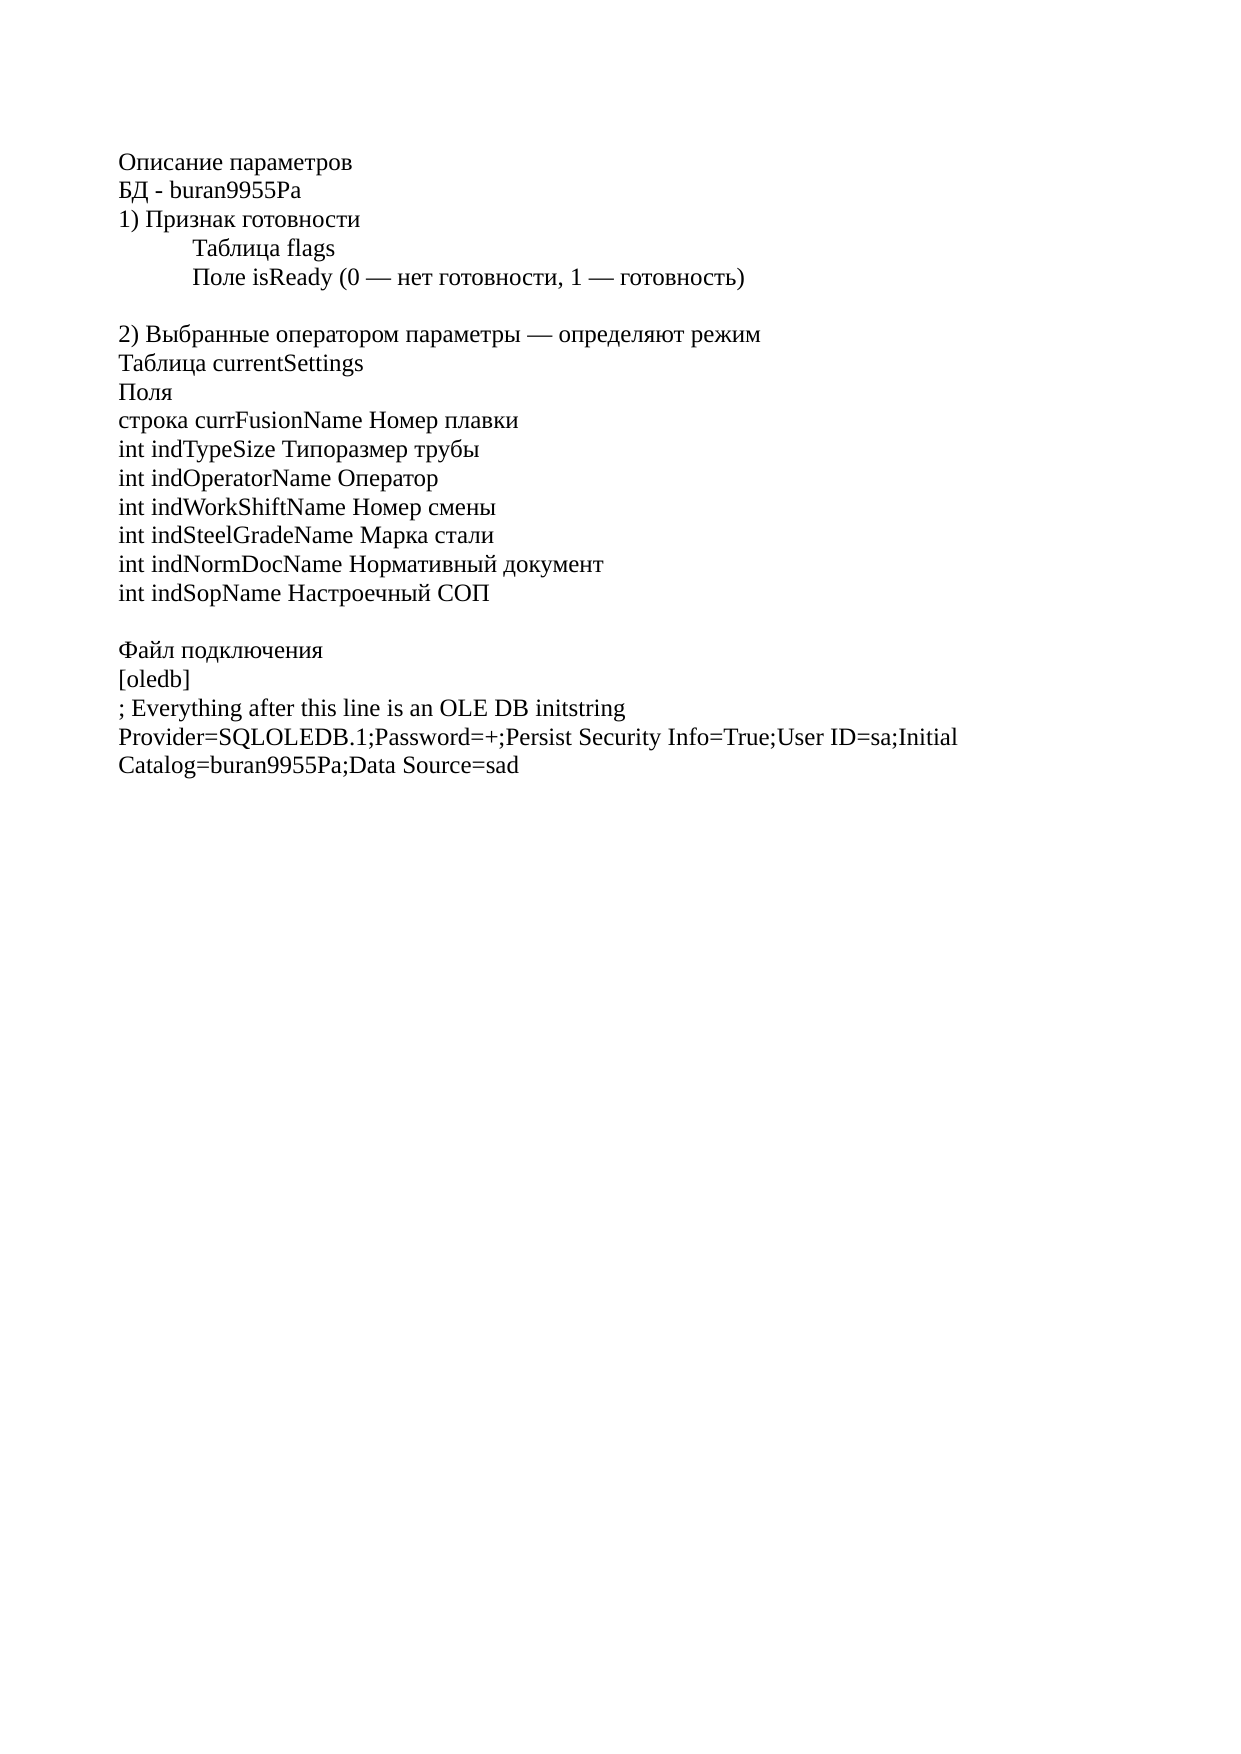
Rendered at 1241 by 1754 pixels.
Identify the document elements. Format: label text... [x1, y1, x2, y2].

text 2) Выбранные оператором параметры — определяют режим [118, 319, 1122, 348]
text Описание параметров [118, 147, 1122, 176]
text Поля [118, 377, 1122, 406]
text [oledb] ; Everything after this line is an OLE DB initstring Provider=SQLOLEDB.1;Password=+;Persist Security Info=True;User ID=sa;Initial Catalog=buran9955Pa;Data Source=sad [118, 664, 1122, 779]
text int indTypeSize Типоразмер трубы [118, 434, 1122, 463]
text int indOperatorName Оператор [118, 463, 1122, 492]
text Файл подключения [118, 636, 1122, 664]
text Таблица currentSettings [118, 348, 1122, 377]
text БД - buran9955Pa [118, 176, 1122, 204]
text Таблица flags [118, 233, 1122, 262]
text 1) Признак готовности [118, 204, 1122, 233]
text int indSopName Настроечный СОП [118, 578, 1122, 607]
text строка currFusionName Номер плавки [118, 406, 1122, 434]
text Поле isReady (0 — нет готовности, 1 — готовность) [118, 262, 1122, 291]
text int indNormDocName Нормативный документ [118, 549, 1122, 578]
text int indSteelGradeName Марка стали [118, 521, 1122, 549]
text int indWorkShiftName Номер смены [118, 492, 1122, 521]
